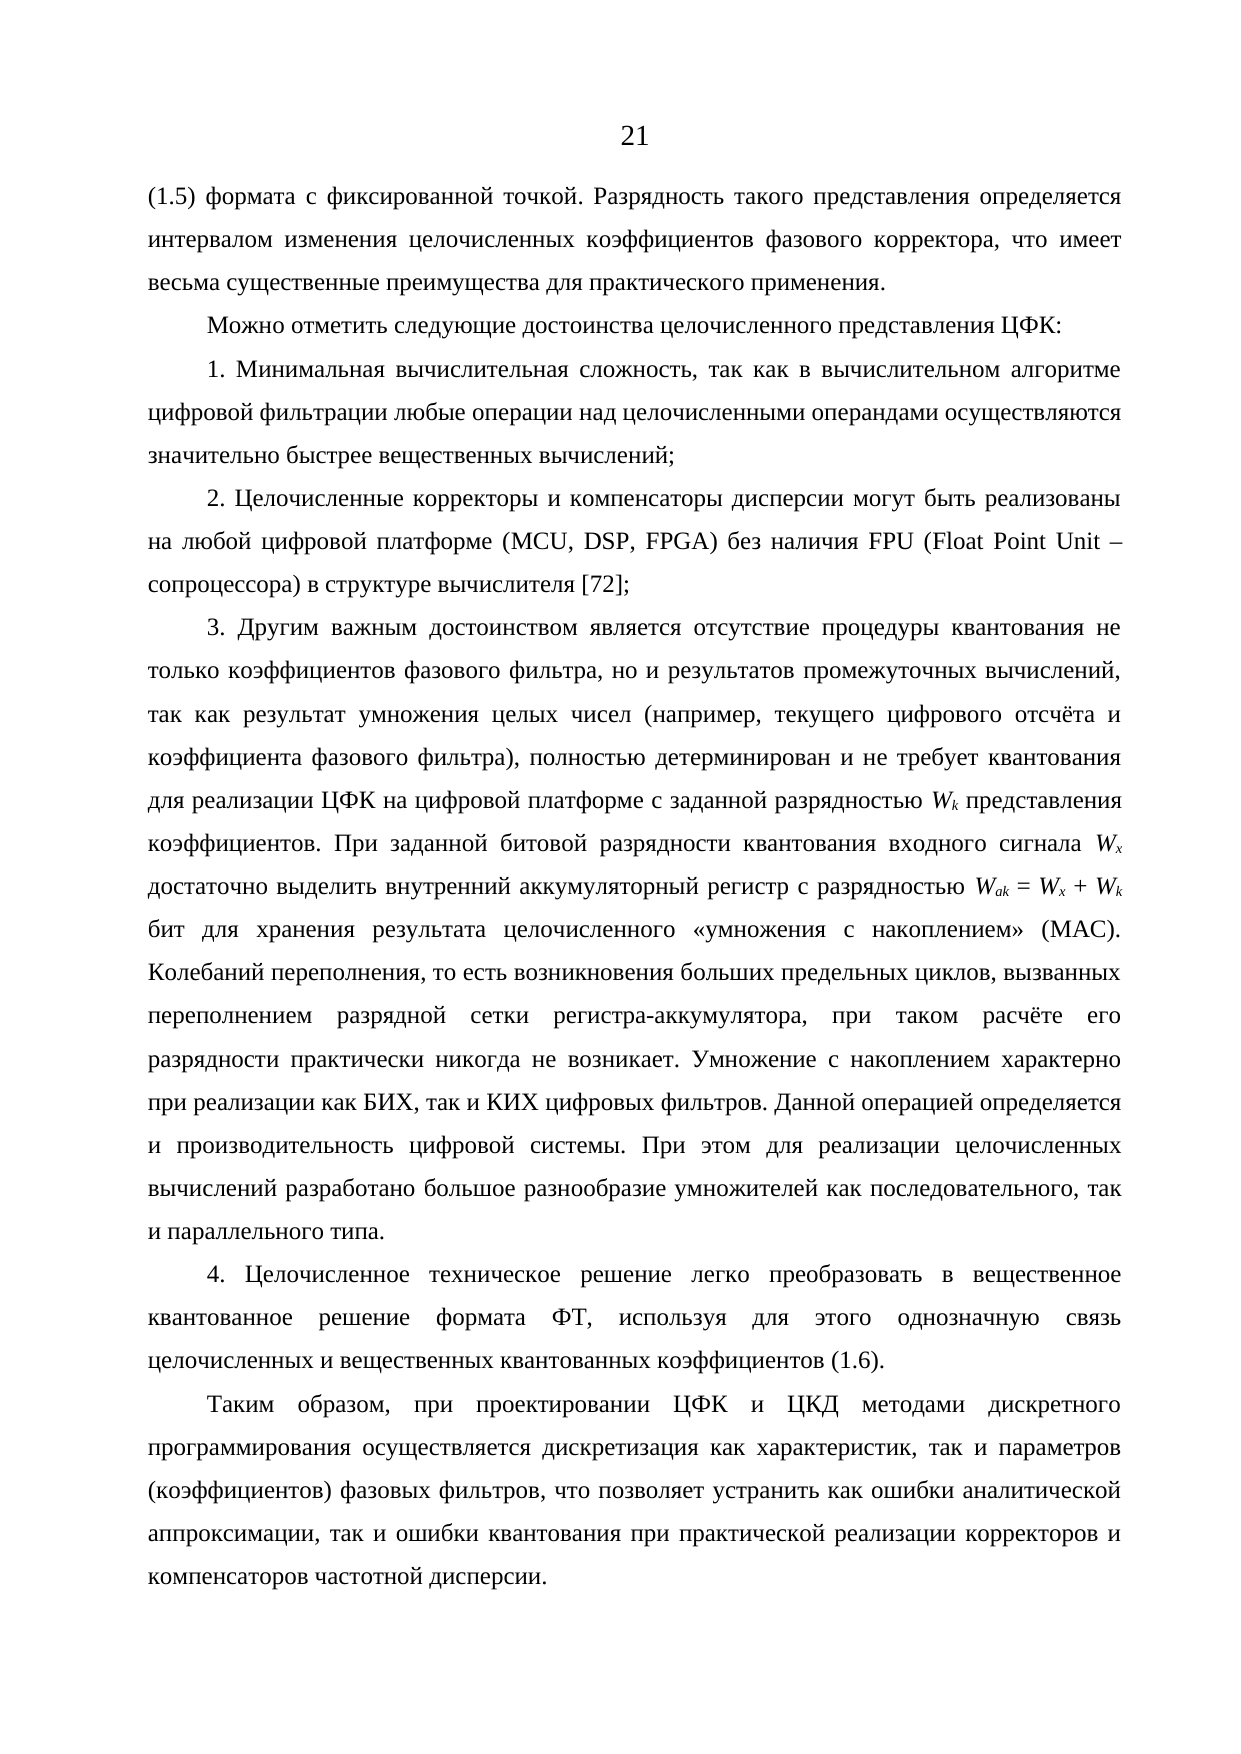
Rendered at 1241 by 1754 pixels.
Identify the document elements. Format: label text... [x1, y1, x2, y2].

text Можно отметить следующие достоинства целочисленного представления ЦФК: [148, 311, 1122, 339]
text 4. Целочисленное техническое решение легко преобразовать в вещественное квантованное решение формата ФТ, используя для этого однозначную связь целочисленных и вещественных квантованных коэффициентов (1.6). [148, 1259, 1122, 1374]
text 2. Целочисленные корректоры и компенсаторы дисперсии могут быть реализованы на любой цифровой платформе (MCU, DSP, FPGA) без наличия FPU (Float Point Unit –сопроцессора) в структуре вычислителя [72]; [148, 483, 1122, 598]
text (1.5) формата с фиксированной точкой. Разрядность такого представления определяется интервалом изменения целочисленных коэффициентов фазового корректора, что имеет весьма существенные преимущества для практического применения. [148, 181, 1122, 296]
text Таким образом, при проектировании ЦФК и ЦКД методами дискретного программирования осуществляется дискретизация как характеристик, так и параметров (коэффициентов) фазовых фильтров, что позволяет устранить как ошибки аналитической аппроксимации, так и ошибки квантования при практической реализации корректоров и компенсаторов частотной дисперсии. [148, 1389, 1122, 1590]
text 1. Минимальная вычислительная сложность, так как в вычислительном алгоритме цифровой фильтрации любые операции над целочисленными операндами осуществляются значительно быстрее вещественных вычислений; [148, 354, 1122, 469]
text 3. Другим важным достоинством является отсутствие процедуры квантования не только коэффициентов фазового фильтра, но и результатов промежуточных вычислений, так как результат умножения целых чисел (например, текущего цифрового отсчёта и коэффициента фазового фильтра), полностью детерминирован и не требует квантования для реализации ЦФК на цифровой платформе с заданной разрядностью Wk представления коэффициентов. При заданной битовой разрядности квантования входного сигнала Wx достаточно выделить внутренний аккумуляторный регистр с разрядностью Wak = Wx + Wk бит для хранения результата целочисленного «умножения с накоплением» (МАС). Колебаний переполнения, то есть возникновения больших предельных циклов, вызванных переполнением разрядной сетки регистра-аккумулятора, при таком расчёте его разрядности практически никогда не возникает. Умножение с накоплением характерно при реализации как БИХ, так и КИХ цифровых фильтров. Данной операцией определяется и производительность цифровой системы. При этом для реализации целочисленных вычислений разработано большое разнообразие умножителей как последовательного, так и параллельного типа. [148, 612, 1122, 1245]
